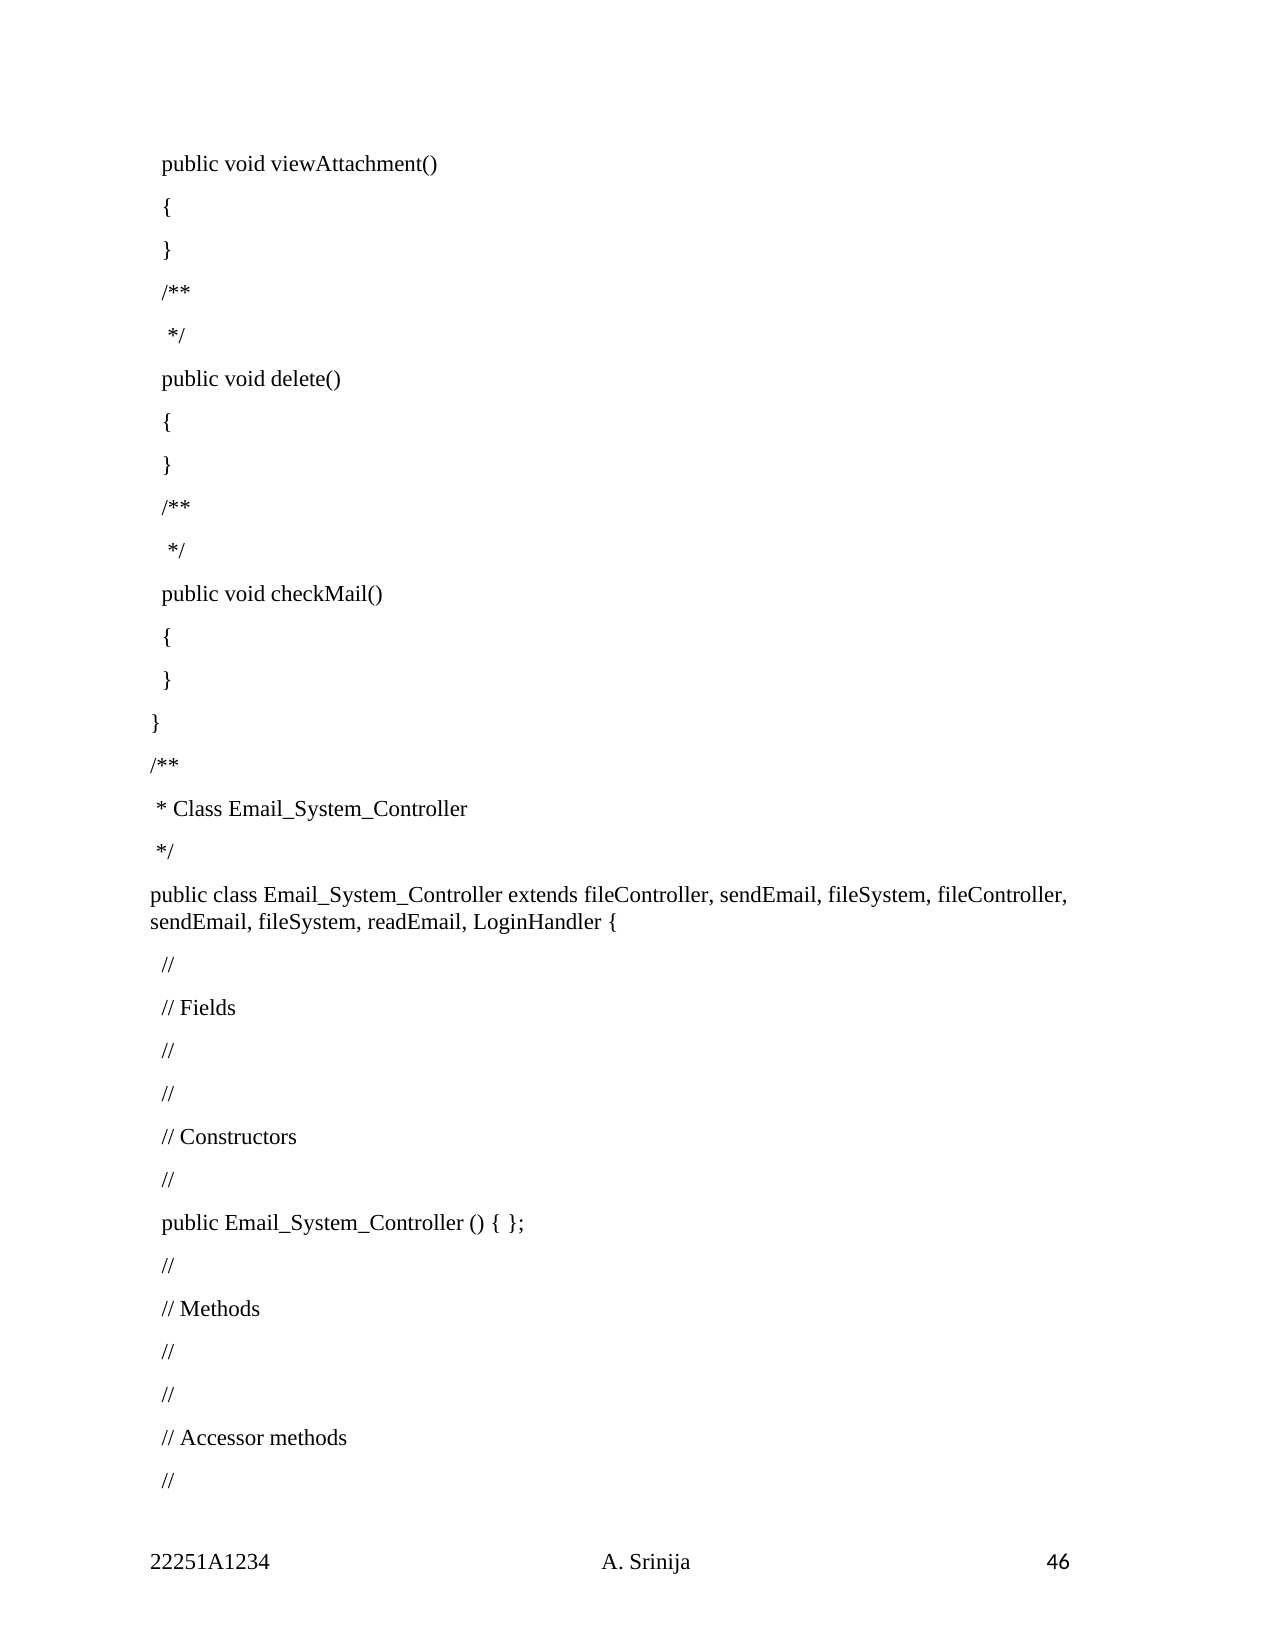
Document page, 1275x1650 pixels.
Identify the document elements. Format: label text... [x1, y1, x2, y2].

text } [150, 666, 1125, 693]
text // [150, 1252, 1125, 1278]
text /** [150, 279, 1125, 305]
text // Methods [150, 1295, 1125, 1321]
text // [150, 1467, 1125, 1493]
text // [150, 1381, 1125, 1407]
text // [150, 1037, 1125, 1063]
text } [150, 709, 1125, 736]
text // [150, 1080, 1125, 1106]
text // Fields [150, 994, 1125, 1020]
text public void checkMail() [150, 580, 1125, 607]
text public class Email_System_Controller extends fileController, sendEmail, fileSystem, fileController, sendEmail, fileSystem, readEmail, LoginHandler { [150, 881, 1125, 934]
text */ [150, 838, 1125, 865]
text { [150, 408, 1125, 434]
text public Email_System_Controller () { }; [150, 1209, 1125, 1235]
text * Class Email_System_Controller [150, 795, 1125, 822]
text public void delete() [150, 365, 1125, 391]
text // Accessor methods [150, 1424, 1125, 1450]
text // Constructors [150, 1123, 1125, 1149]
text */ [150, 537, 1125, 563]
text /** [150, 494, 1125, 521]
text // [150, 1338, 1125, 1364]
text } [150, 451, 1125, 477]
text { [150, 193, 1125, 219]
text */ [150, 322, 1125, 348]
text { [150, 623, 1125, 649]
text // [150, 951, 1125, 977]
text public void viewAttachment() [150, 150, 1125, 176]
text /** [150, 752, 1125, 779]
text // [150, 1166, 1125, 1192]
text } [150, 236, 1125, 262]
